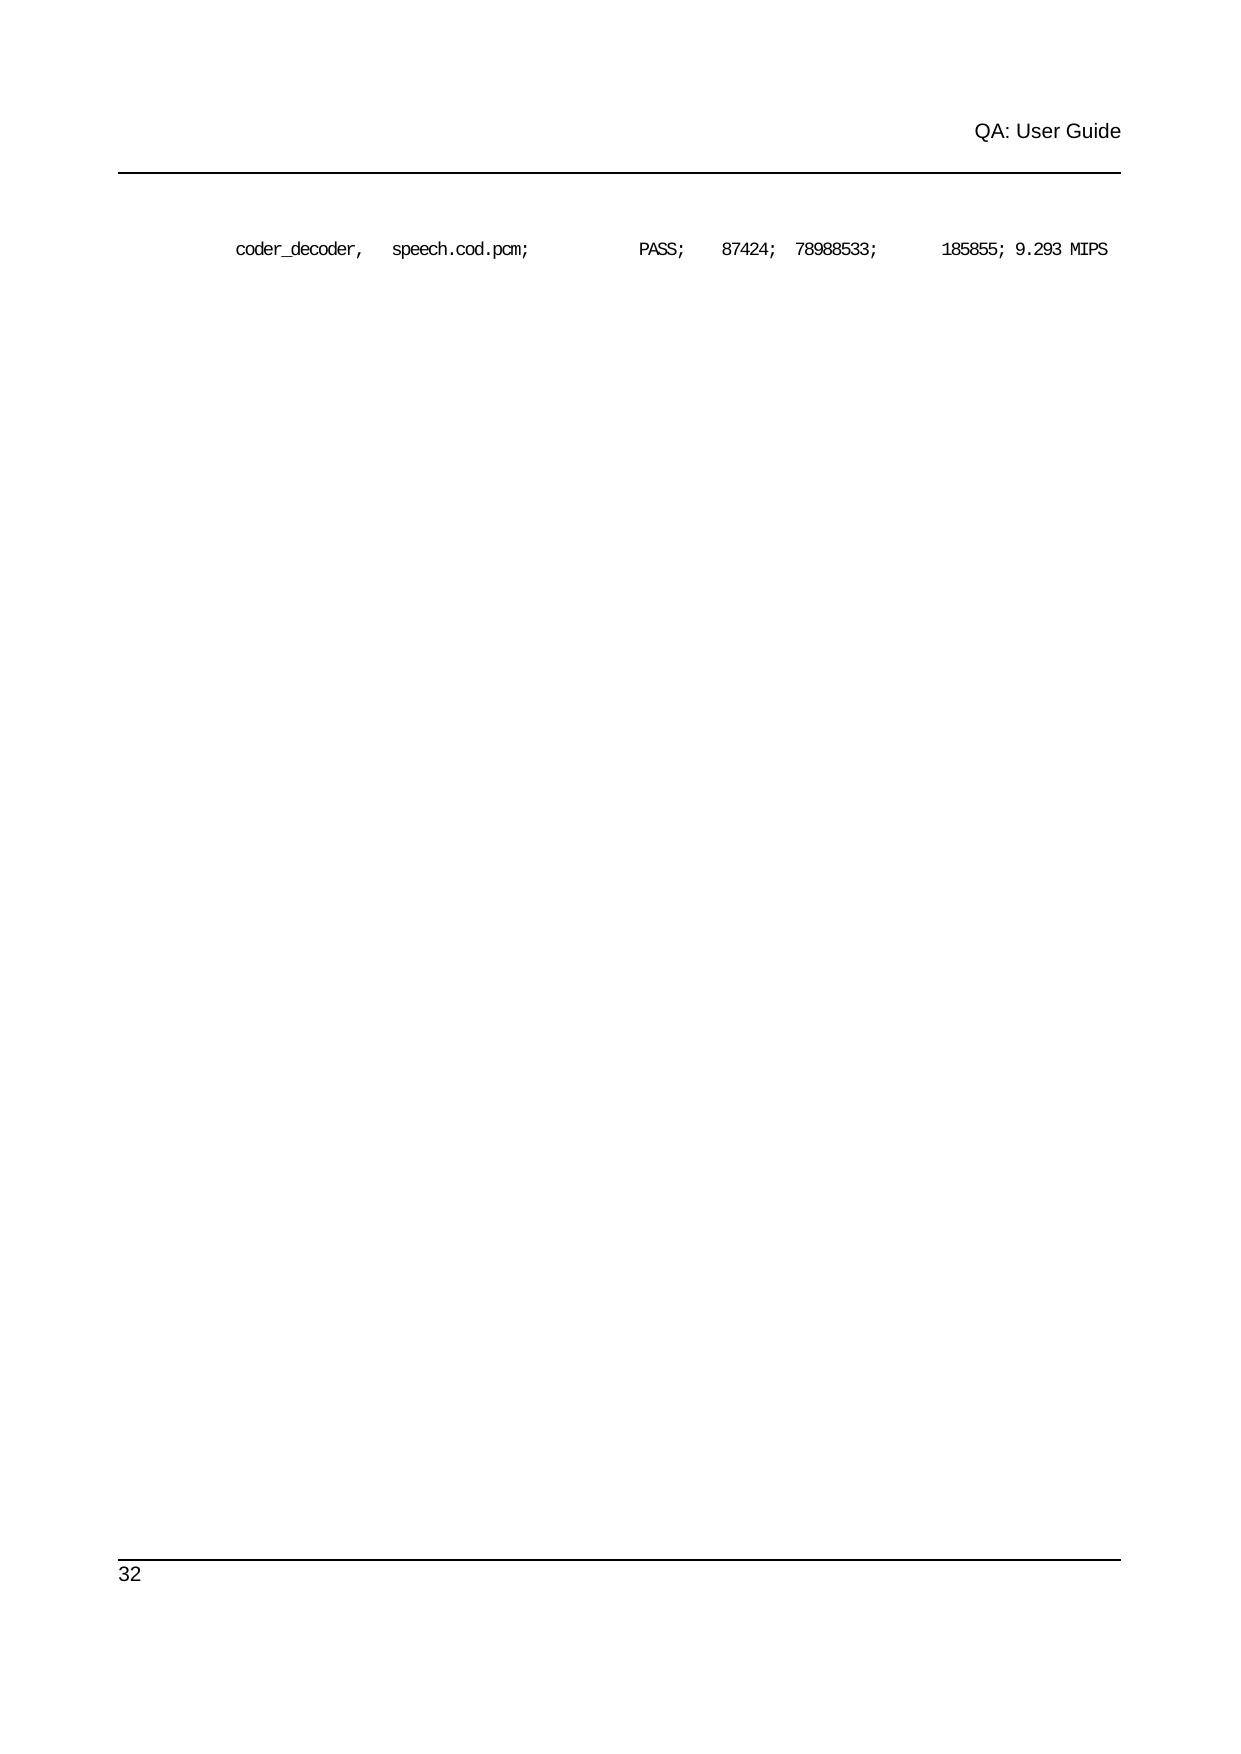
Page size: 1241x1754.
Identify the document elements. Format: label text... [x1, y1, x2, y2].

text coder_decoder, speech.cod.pcm; PASS; 87424; 78988533; 185855; 9.293 MIPS [235, 236, 1122, 261]
